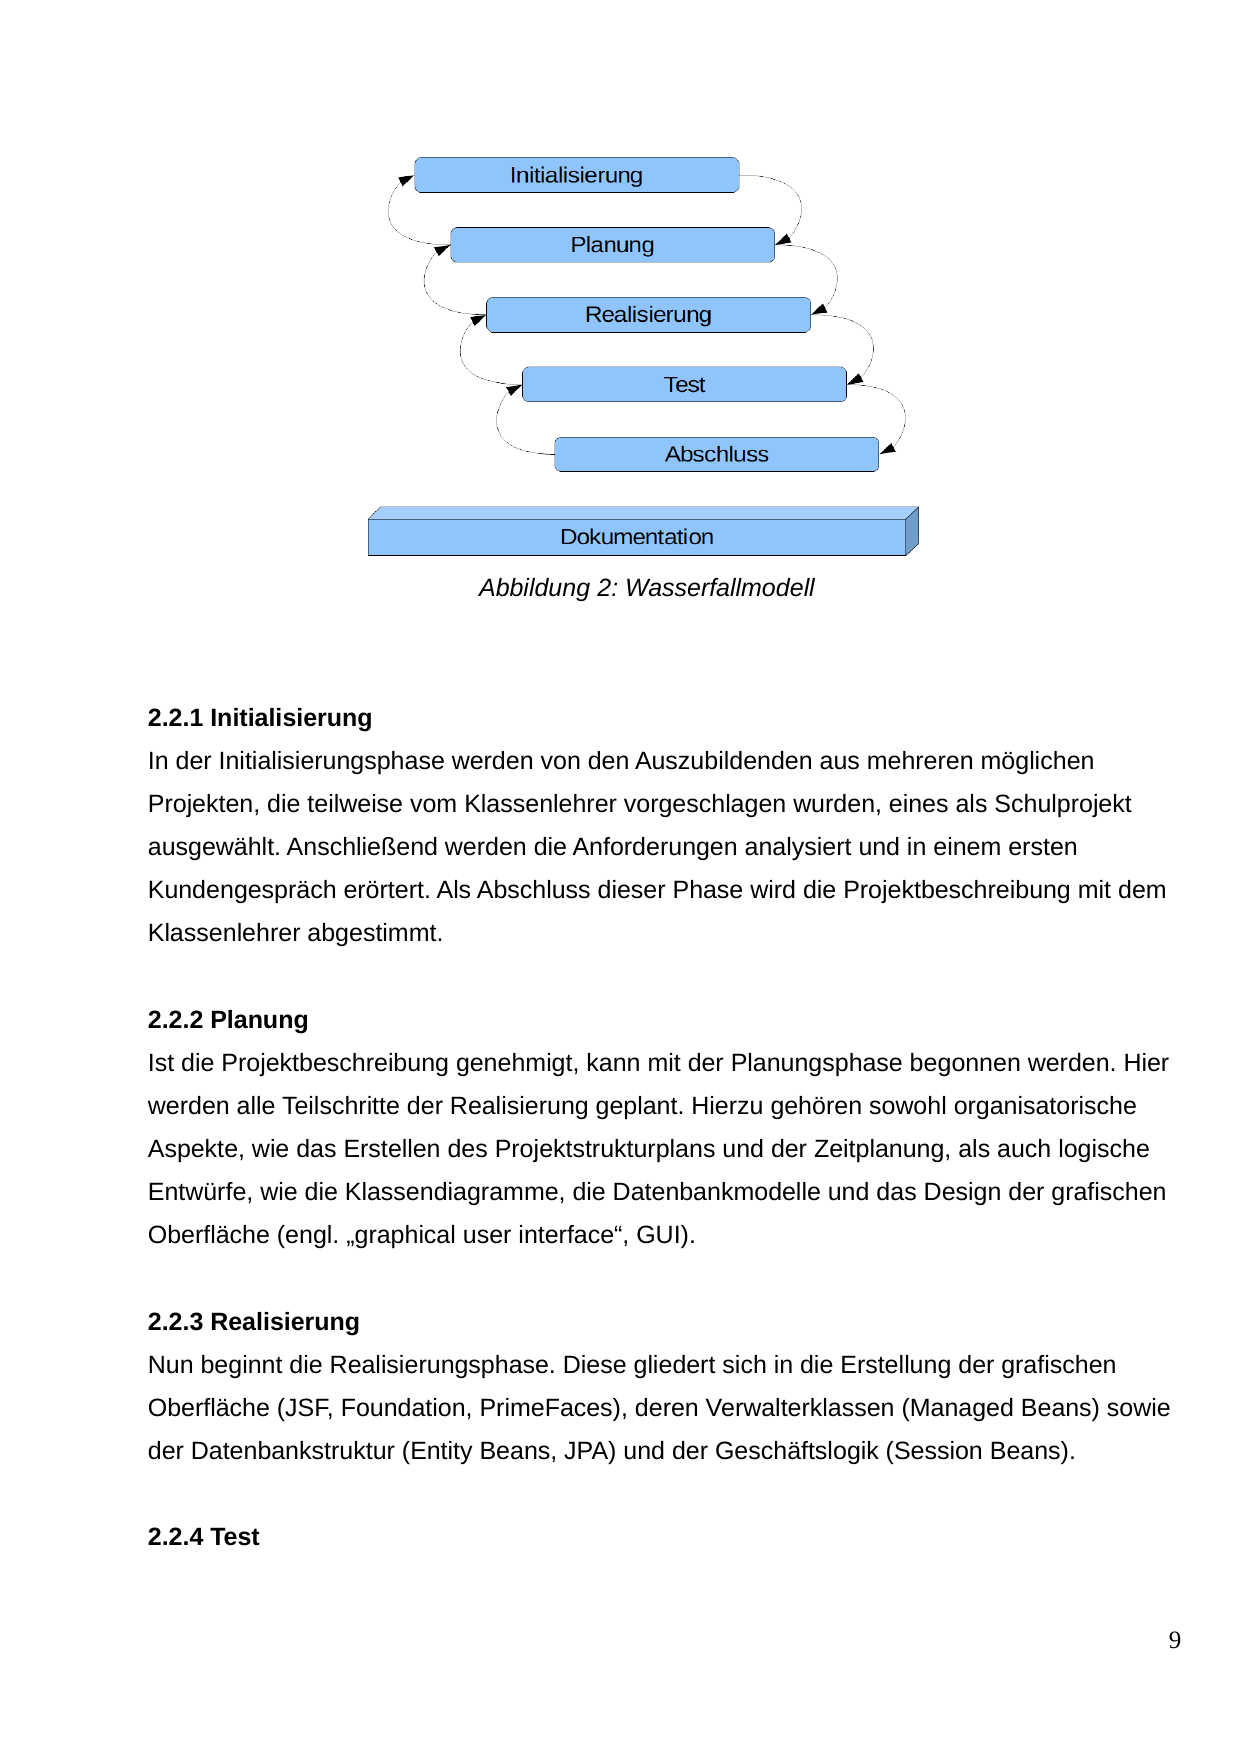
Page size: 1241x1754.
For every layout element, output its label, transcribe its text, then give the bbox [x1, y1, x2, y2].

text In der Initialisierungsphase werden von den Auszubildenden aus mehreren möglichen Projekten, die teilweise vom Klassenlehrer vorgeschlagen wurden, eines als Schulprojekt ausgewählt. Anschließend werden die Anforderungen analysiert und in einem ersten Kundengespräch erörtert. Als Abschluss dieser Phase wird die Projektbeschreibung mit dem Klassenlehrer abgestimmt. [148, 746, 1181, 947]
text 2.2.3 Realisierung [148, 1306, 1181, 1335]
text Ist die Projektbeschreibung genehmigt, kann mit der Planungsphase begonnen werden. Hier werden alle Teilschritte der Realisierung geplant. Hierzu gehören sowohl organisatorische Aspekte, wie das Erstellen des Projektstrukturplans und der Zeitplanung, als auch logische Entwürfe, wie die Klassendiagramme, die Datenbankmodelle und das Design der grafischen Oberfläche (engl. „graphical user interface“, GUI). [148, 1048, 1181, 1249]
text 2.2.2 Planung [148, 1004, 1181, 1033]
text 2.2.1 Initialisierung [148, 703, 1181, 731]
text Abbildung 2: Wasserfallmodell [306, 381, 989, 602]
text Nun beginnt die Realisierungsphase. Diese gliedert sich in die Erstellung der grafischen Oberfläche (JSF, Foundation, PrimeFaces), deren Verwalterklassen (Managed Beans) sowie der Datenbankstruktur (Entity Beans, JPA) und der Geschäftslogik (Session Beans). [148, 1349, 1181, 1464]
text 2.2.4 Test [148, 1522, 1181, 1551]
picture [306, 144, 990, 381]
